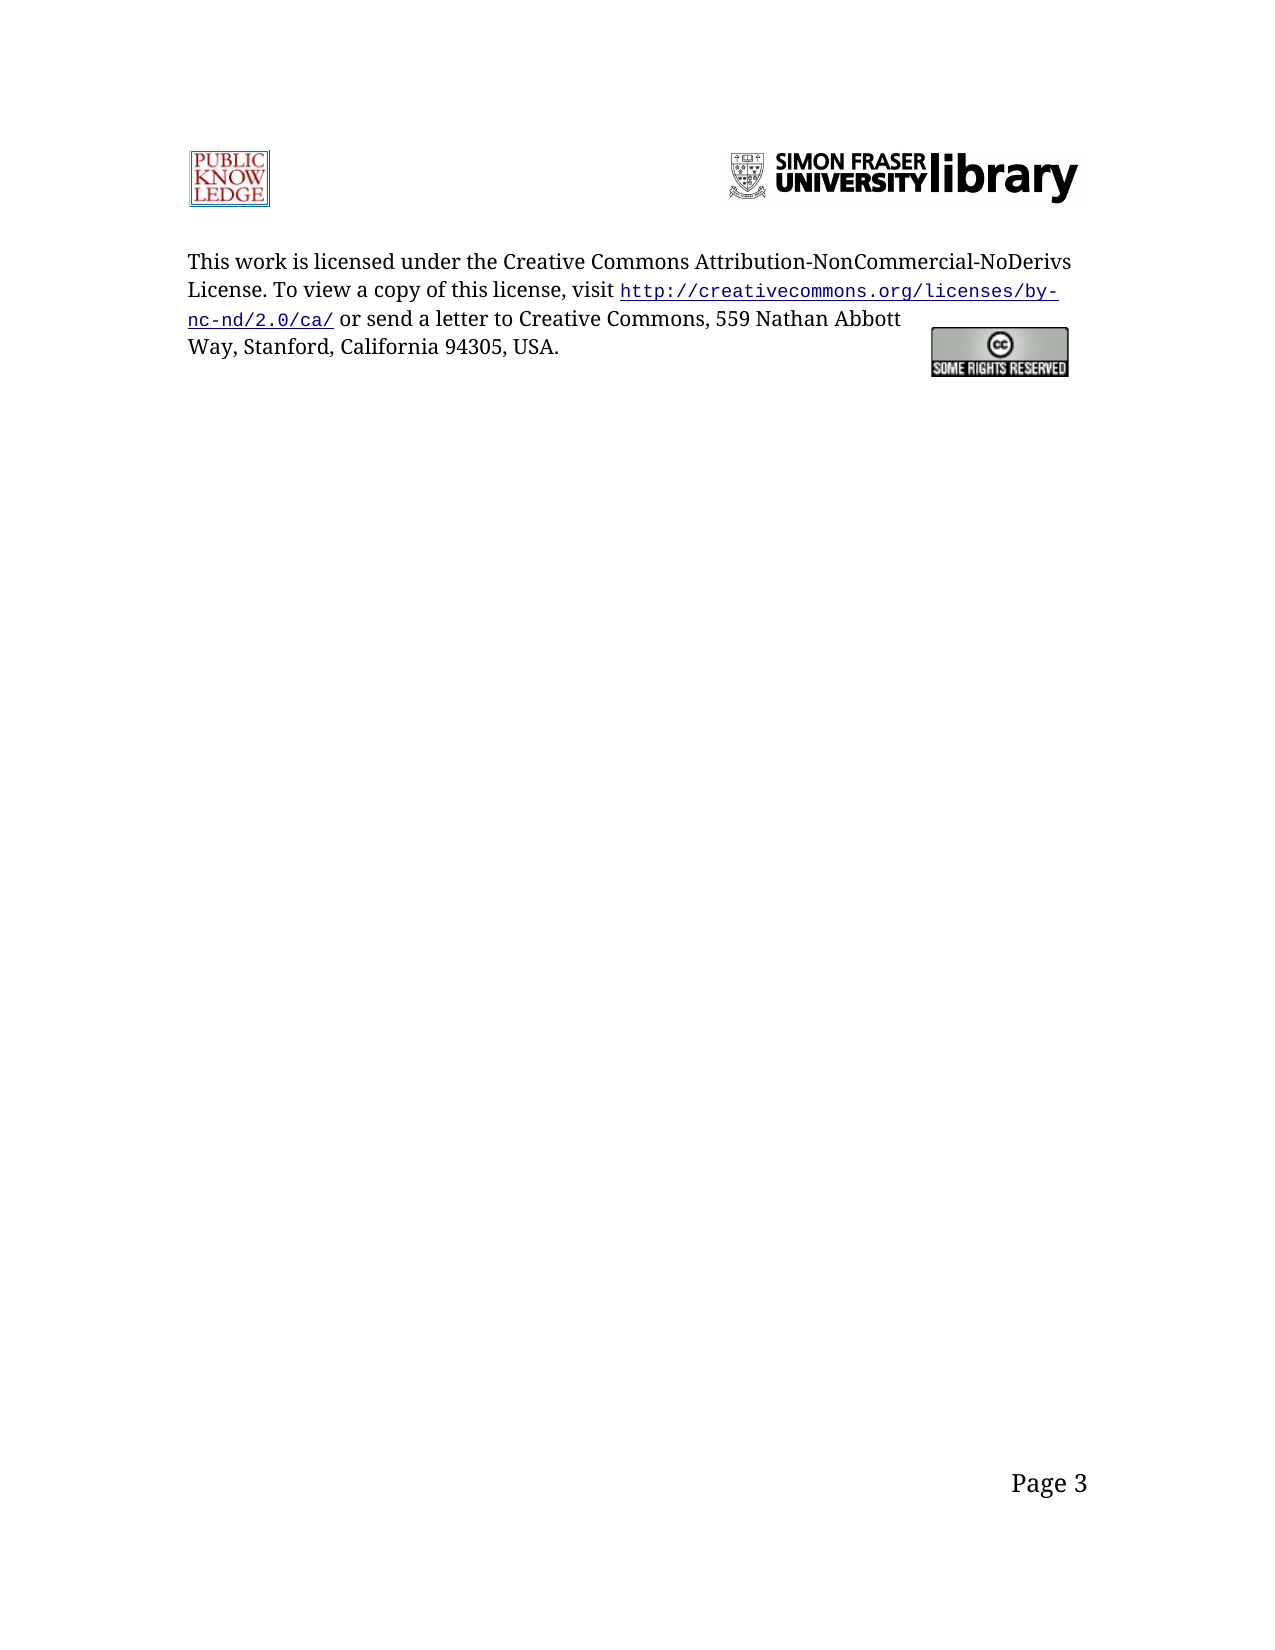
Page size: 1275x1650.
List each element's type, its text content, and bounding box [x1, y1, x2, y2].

picture [723, 150, 1083, 207]
picture [931, 327, 1069, 377]
picture [189, 150, 268, 205]
text This work is licensed under the Creative Commons Attribution-NonCommercial-NoDerivs License. To view a copy of this license, visit http://creativecommons.org/licenses/by-nc-nd/2.0/ca/ or send a letter to Creative Commons, 559 Nathan Abbott Way, Stanford, California 94305, USA. [187, 247, 1087, 360]
